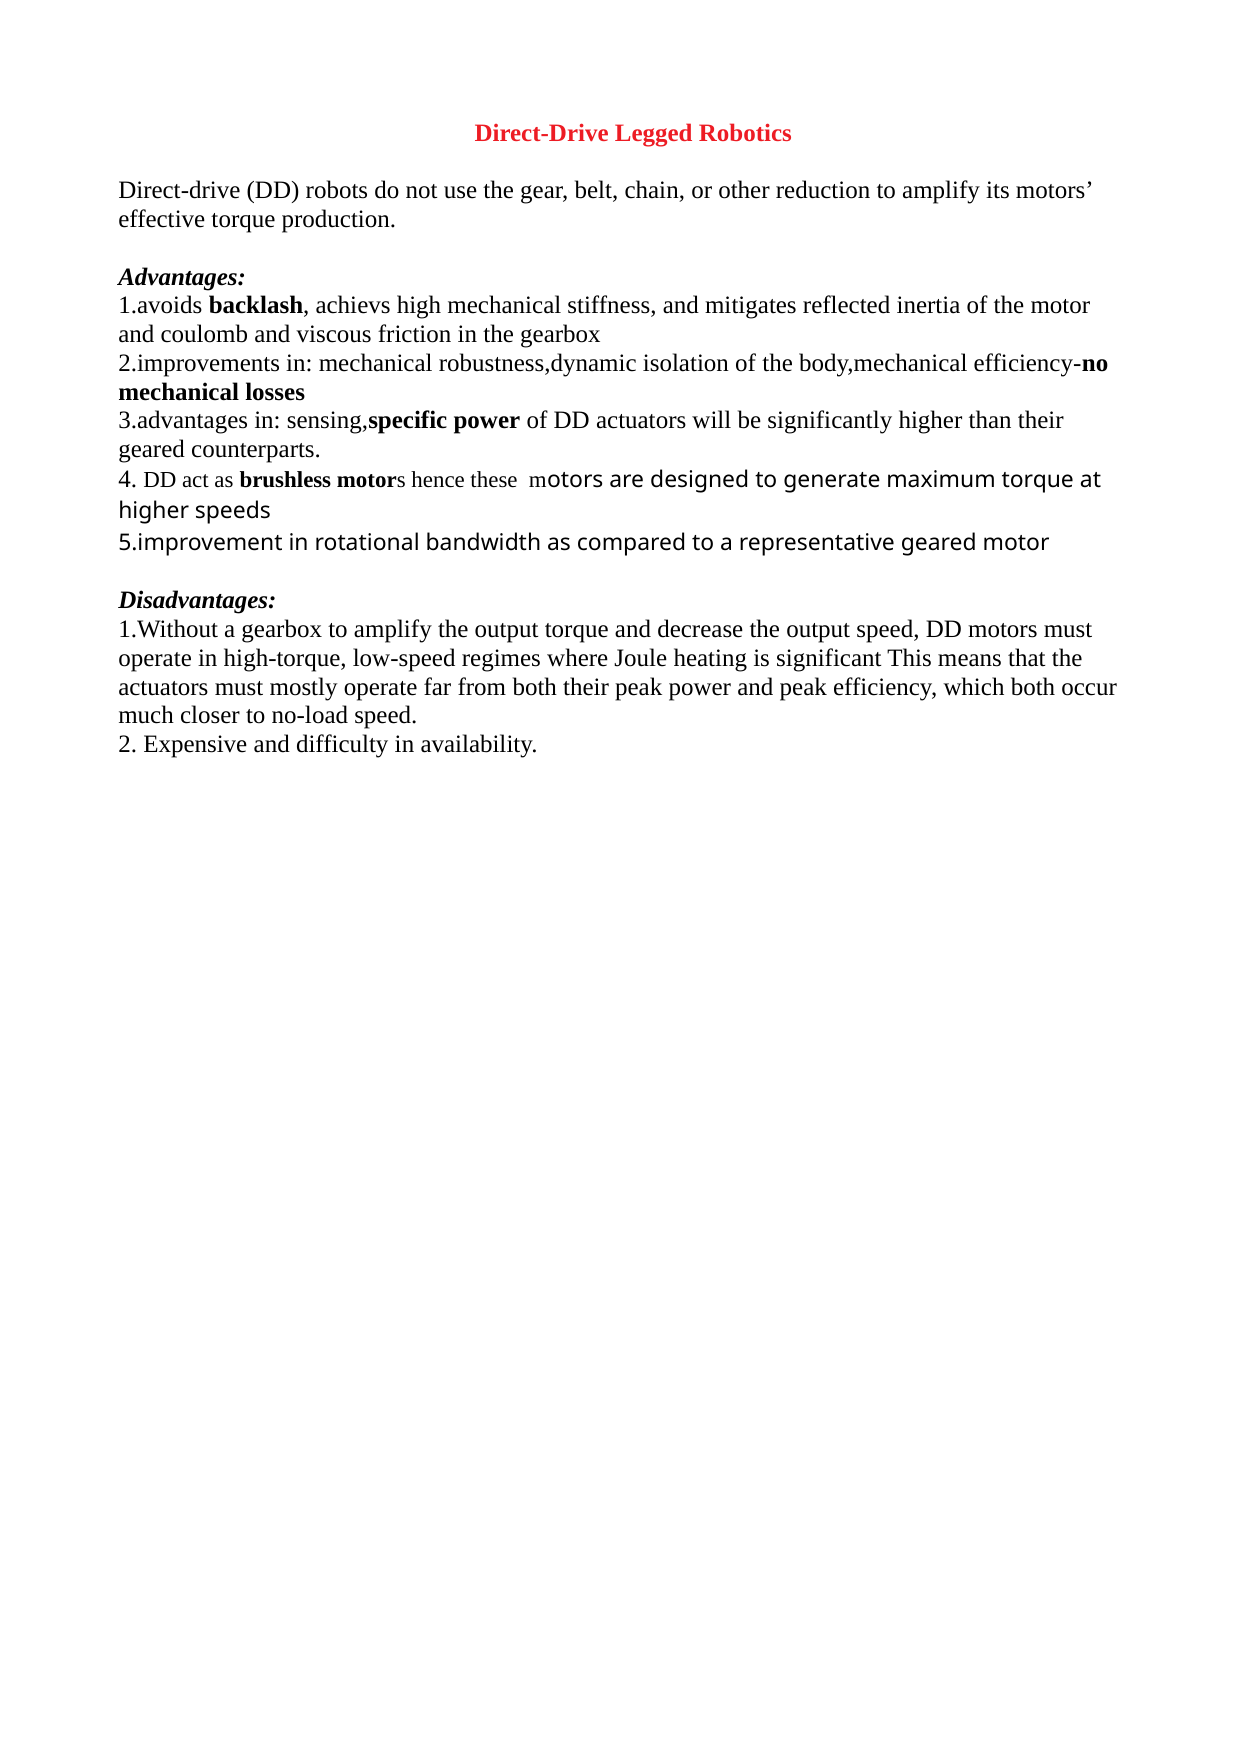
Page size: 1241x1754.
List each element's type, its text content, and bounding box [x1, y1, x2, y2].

text Direct-Drive Legged Robotics [118, 118, 1122, 147]
text 1.Without a gearbox to amplify the output torque and decrease the output speed, DD motors must operate in high-torque, low-speed regimes where Joule heating is significant This means that the actuators must mostly operate far from both their peak power and peak efficiency, which both occur much closer to no-load speed. [118, 614, 1122, 729]
text Disadvantages: [118, 586, 1122, 614]
text 1.avoids backlash, achievs high mechanical stiffness, and mitigates reflected inertia of the motor and coulomb and viscous friction in the gearbox [118, 291, 1122, 348]
text 5.improvement in rotational bandwidth as compared to a representative geared motor [118, 526, 1122, 557]
text 4. DD act as brushless motors hence these motors are designed to generate maximum torque at higher speeds [118, 463, 1122, 526]
text Advantages: [118, 262, 1122, 291]
text 3.advantages in: sensing,specific power of DD actuators will be significantly higher than their geared counterparts. [118, 406, 1122, 463]
text Direct-drive (DD) robots do not use the gear, belt, chain, or other reduction to amplify its motors’ [118, 176, 1122, 204]
text 2.improvements in: mechanical robustness,dynamic isolation of the body,mechanical efficiency-no mechanical losses [118, 348, 1122, 406]
text 2. Expensive and difficulty in availability. [118, 729, 1122, 758]
text effective torque production. [118, 204, 1122, 233]
